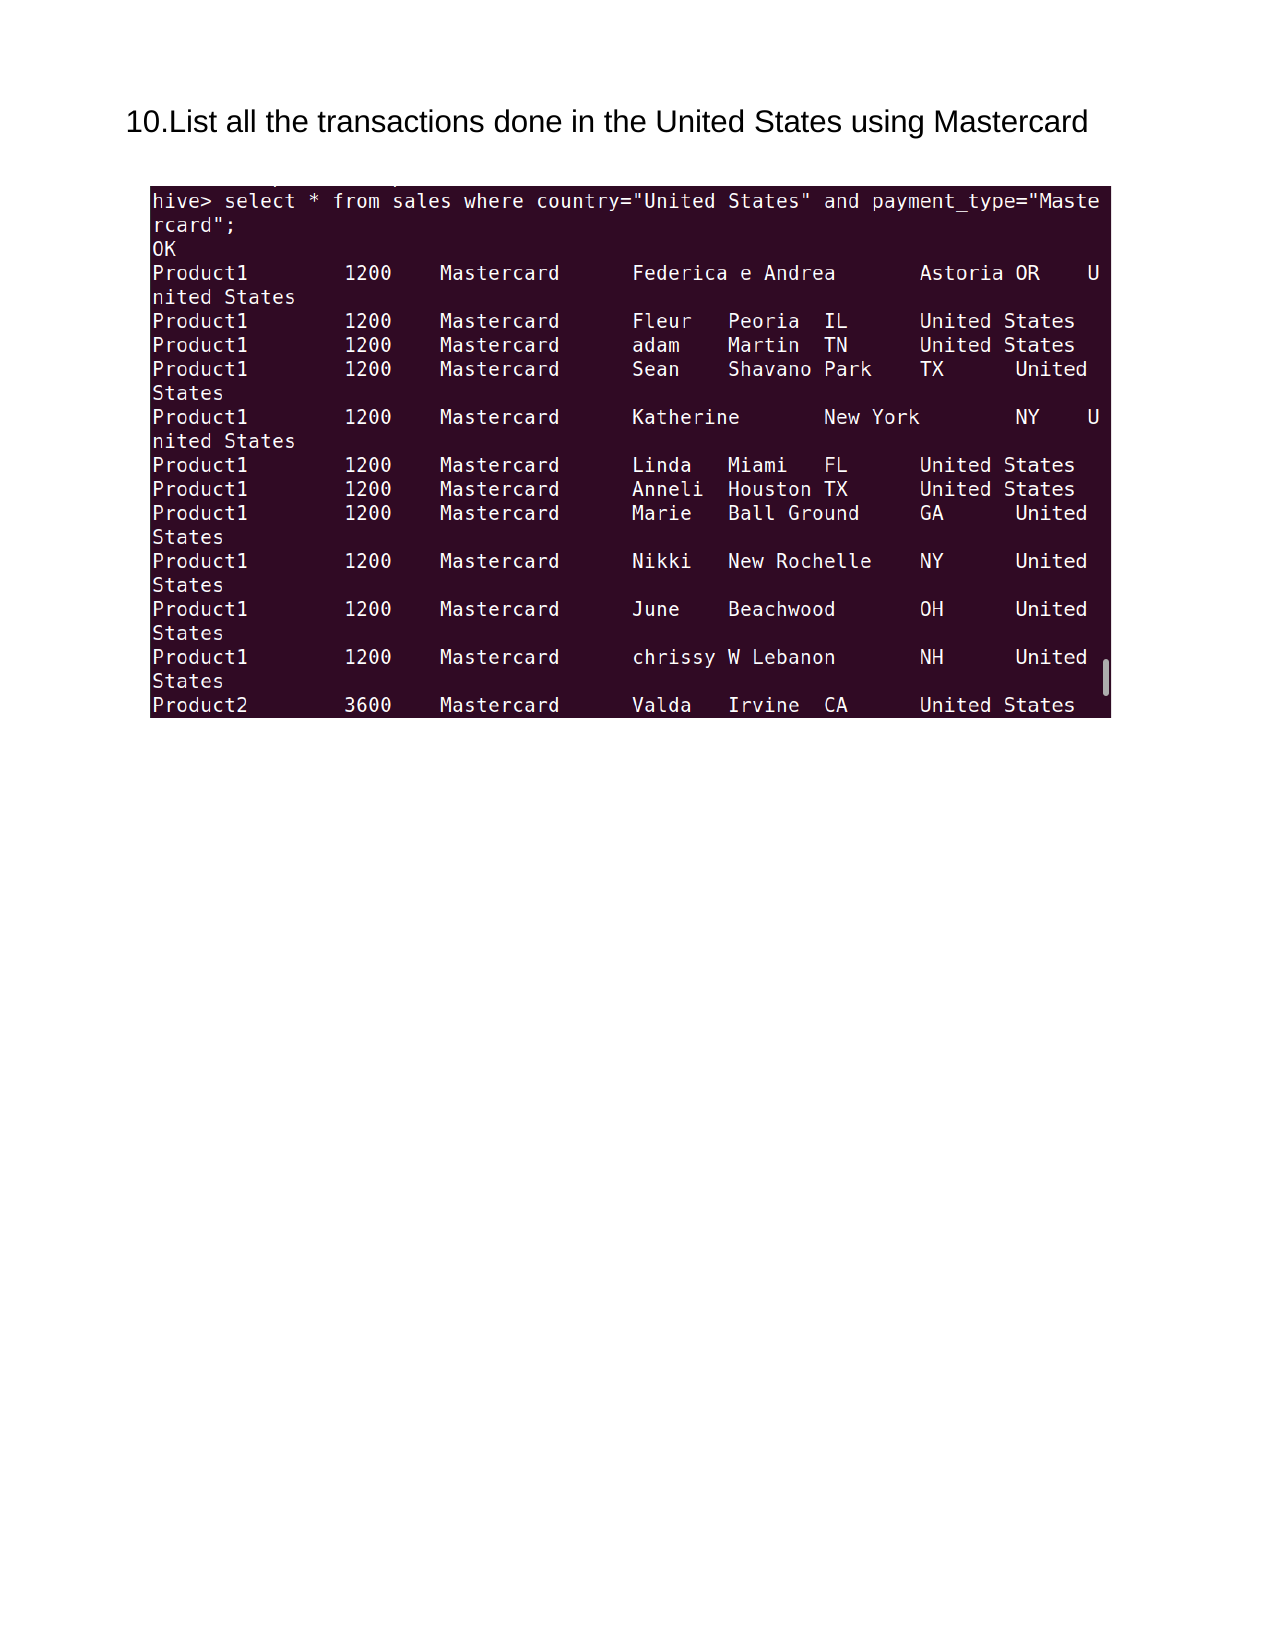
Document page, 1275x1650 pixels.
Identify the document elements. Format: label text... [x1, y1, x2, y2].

list List all the transactions done in the United States using Mastercard [150, 103, 1139, 139]
picture [150, 186, 1112, 718]
